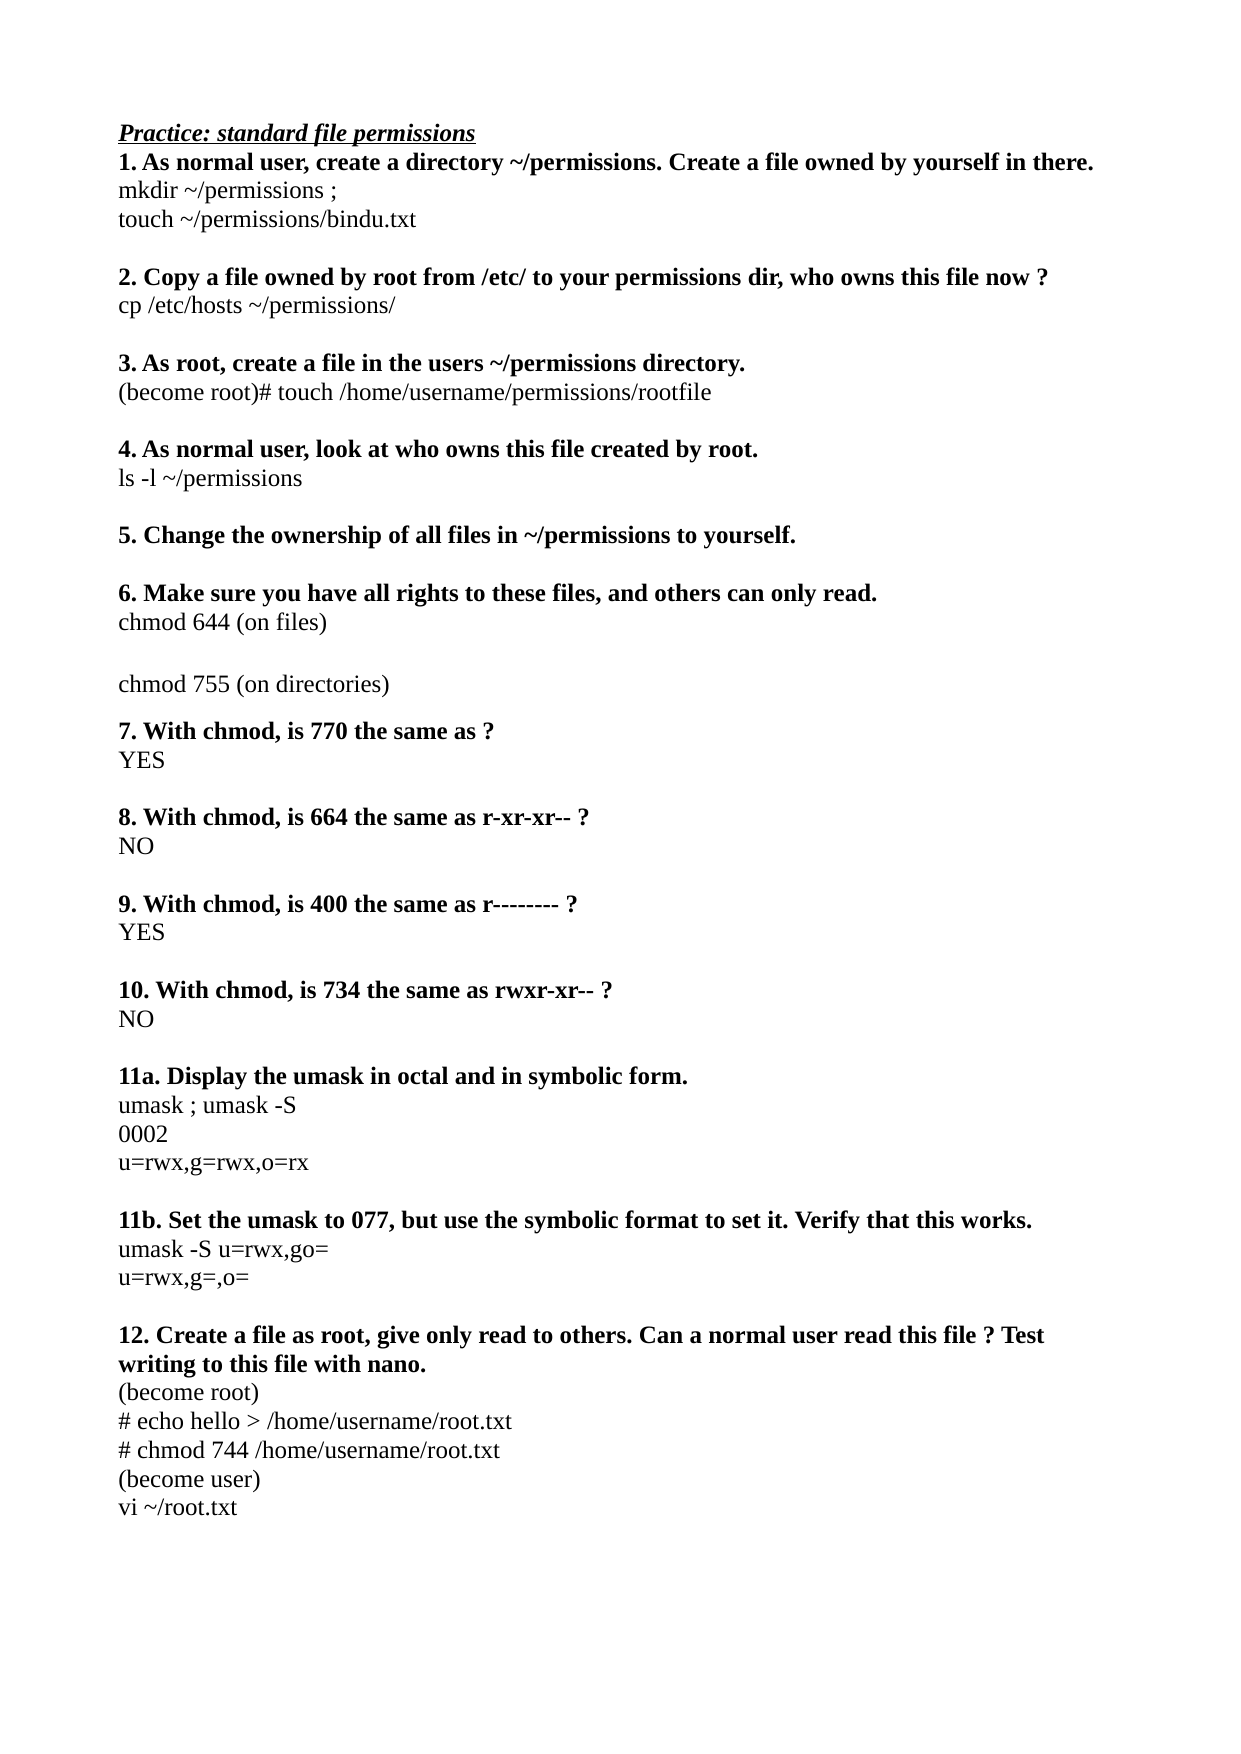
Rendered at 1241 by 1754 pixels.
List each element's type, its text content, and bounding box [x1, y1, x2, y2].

text 2. Copy a file owned by root from /etc/ to your permissions dir, who owns this file now ? [118, 262, 1122, 291]
text 6. Make sure you have all rights to these files, and others can only read. [118, 578, 1122, 607]
text (become root)# touch /home/username/permissions/rootfile [118, 377, 1122, 406]
text 5. Change the ownership of all files in ~/permissions to yourself. [118, 521, 1122, 549]
text 11b. Set the umask to 077, but use the symbolic format to set it. Verify that this works. [118, 1205, 1122, 1234]
text NO [118, 1004, 1122, 1032]
text vi ~/root.txt [118, 1492, 1122, 1521]
text chmod 755 (on directories) [118, 636, 1122, 697]
text 9. With chmod, is 400 the same as r-------- ? [118, 889, 1122, 917]
text Practice: standard file permissions [118, 118, 1122, 147]
text ls -l ~/permissions [118, 463, 1122, 492]
text (become user) [118, 1464, 1122, 1492]
text umask ; umask -S [118, 1090, 1122, 1119]
text [118, 1569, 1122, 1631]
text 11a. Display the umask in octal and in symbolic form. [118, 1061, 1122, 1090]
text 12. Create a file as root, give only read to others. Can a normal user read this file ? Test writing to this file with nano. [118, 1320, 1122, 1377]
text u=rwx,g=,o= [118, 1262, 1122, 1291]
text # echo hello > /home/username/root.txt [118, 1406, 1122, 1435]
text (become root) [118, 1377, 1122, 1406]
text 1. As normal user, create a directory ~/permissions. Create a file owned by yourself in there. [118, 147, 1122, 176]
text YES [118, 745, 1122, 774]
text cp /etc/hosts ~/permissions/ [118, 291, 1122, 319]
text 3. As root, create a file in the users ~/permissions directory. [118, 348, 1122, 377]
text mkdir ~/permissions ; [118, 176, 1122, 204]
text u=rwx,g=rwx,o=rx [118, 1147, 1122, 1176]
text touch ~/permissions/bindu.txt [118, 204, 1122, 233]
text NO [118, 831, 1122, 860]
text 10. With chmod, is 734 the same as rwxr-xr-- ? [118, 975, 1122, 1004]
text chmod 644 (on files) [118, 607, 1122, 636]
text 0002 [118, 1119, 1122, 1147]
text 4. As normal user, look at who owns this file created by root. [118, 434, 1122, 463]
text umask -S u=rwx,go= [118, 1234, 1122, 1262]
text YES [118, 917, 1122, 946]
text 8. With chmod, is 664 the same as r-xr-xr-- ? [118, 802, 1122, 831]
text # chmod 744 /home/username/root.txt [118, 1435, 1122, 1464]
text 7. With chmod, is 770 the same as ? [118, 716, 1122, 745]
